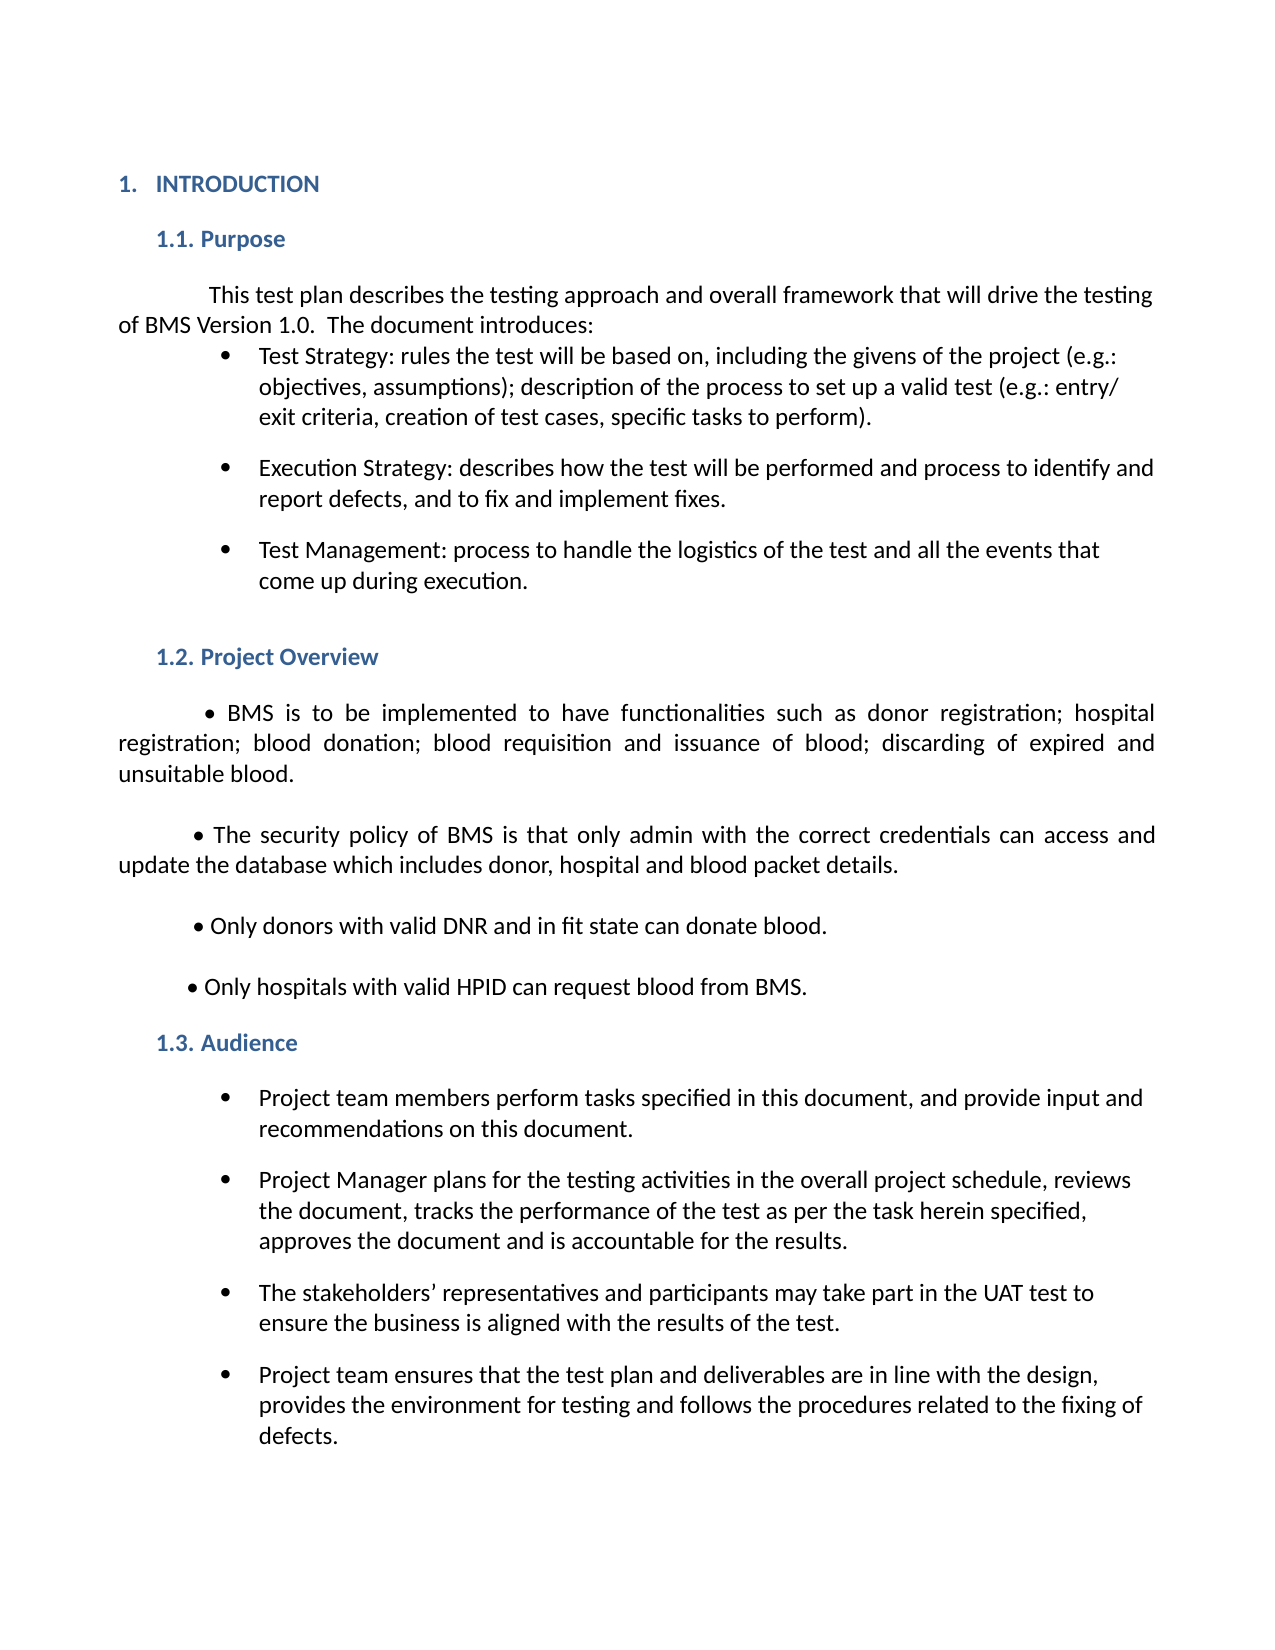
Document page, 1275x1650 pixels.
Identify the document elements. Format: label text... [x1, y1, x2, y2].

list Project Manager plans for the testing activities in the overall project schedule, reviews the document, tracks the performance of the test as per the task herein specified, approves the document and is accountable for the results. [221, 1164, 1157, 1256]
list The stakeholders’ representatives and participants may take part in the UAT test to ensure the business is aligned with the results of the test. [221, 1277, 1157, 1338]
text This test plan describes the testing approach and overall framework that will drive the testing of BMS Version 1.0. The document introduces: [118, 279, 1157, 340]
list Execution Strategy: describes how the test will be performed and process to identify and report defects, and to fix and implement fixes. [221, 453, 1157, 514]
text • The security policy of BMS is that only admin with the correct credentials can access and update the database which includes donor, hospital and blood packet details. [118, 819, 1157, 880]
list Project team members perform tasks specified in this document, and provide input and recommendations on this document. [221, 1083, 1157, 1144]
list Project team ensures that the test plan and deliverables are in line with the design, provides the environment for testing and follows the procedures related to the fixing of defects. [221, 1359, 1157, 1450]
text • Only donors with valid DNR and in fit state can donate blood. [118, 911, 1157, 941]
list Test Management: process to handle the logistics of the test and all the events that come up during execution. [221, 534, 1157, 596]
list Test Strategy: rules the test will be based on, including the givens of the project (e.g.: objectives, assumptions); description of the process to set up a valid test (e.g.: entry/ exit criteria, creation of test cases, specific tasks to perform). [221, 340, 1157, 432]
subtitle Project Overview [156, 641, 1157, 672]
text • BMS is to be implemented to have functionalities such as donor registration; hospital registration; blood donation; blood requisition and issuance of blood; discarding of expired and unsuitable blood. [118, 697, 1157, 788]
subtitle Audience [156, 1027, 1157, 1058]
subtitle Purpose [156, 224, 1157, 254]
subtitle INTRODUCTION [118, 168, 1157, 199]
text • Only hospitals with valid HPID can request blood from BMS. [112, 972, 1157, 1002]
